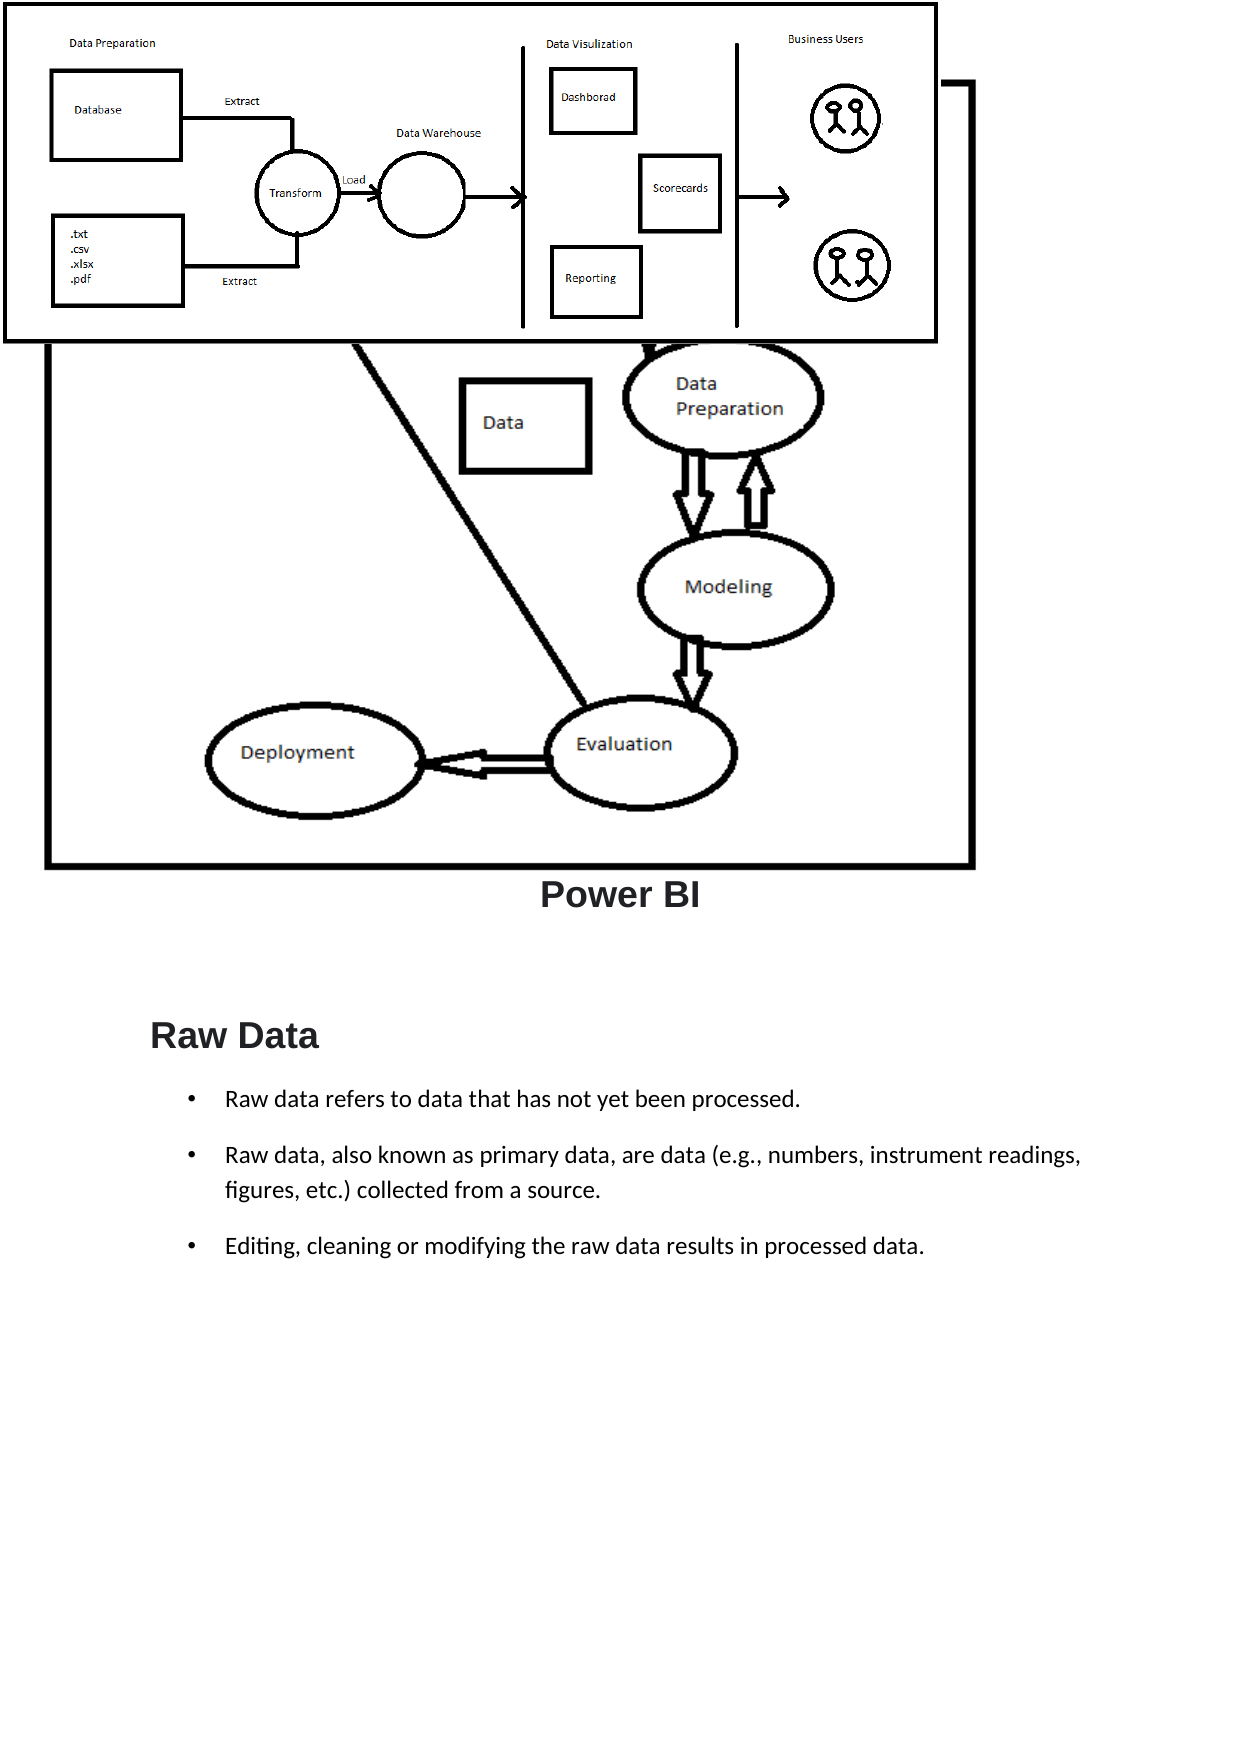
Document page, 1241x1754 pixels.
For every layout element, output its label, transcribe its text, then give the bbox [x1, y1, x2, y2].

list Editing, cleaning or modifying the raw data results in processed data. [187, 1230, 1090, 1261]
list Raw data, also known as primary data, are data (e.g., numbers, instrument readings, figures, etc.) collected from a source. [187, 1139, 1090, 1205]
list Raw data refers to data that has not yet been processed. [187, 1083, 1090, 1114]
text Raw Data [150, 1013, 1090, 1056]
text Power BI [150, 150, 1090, 915]
picture [0, 0, 979, 873]
